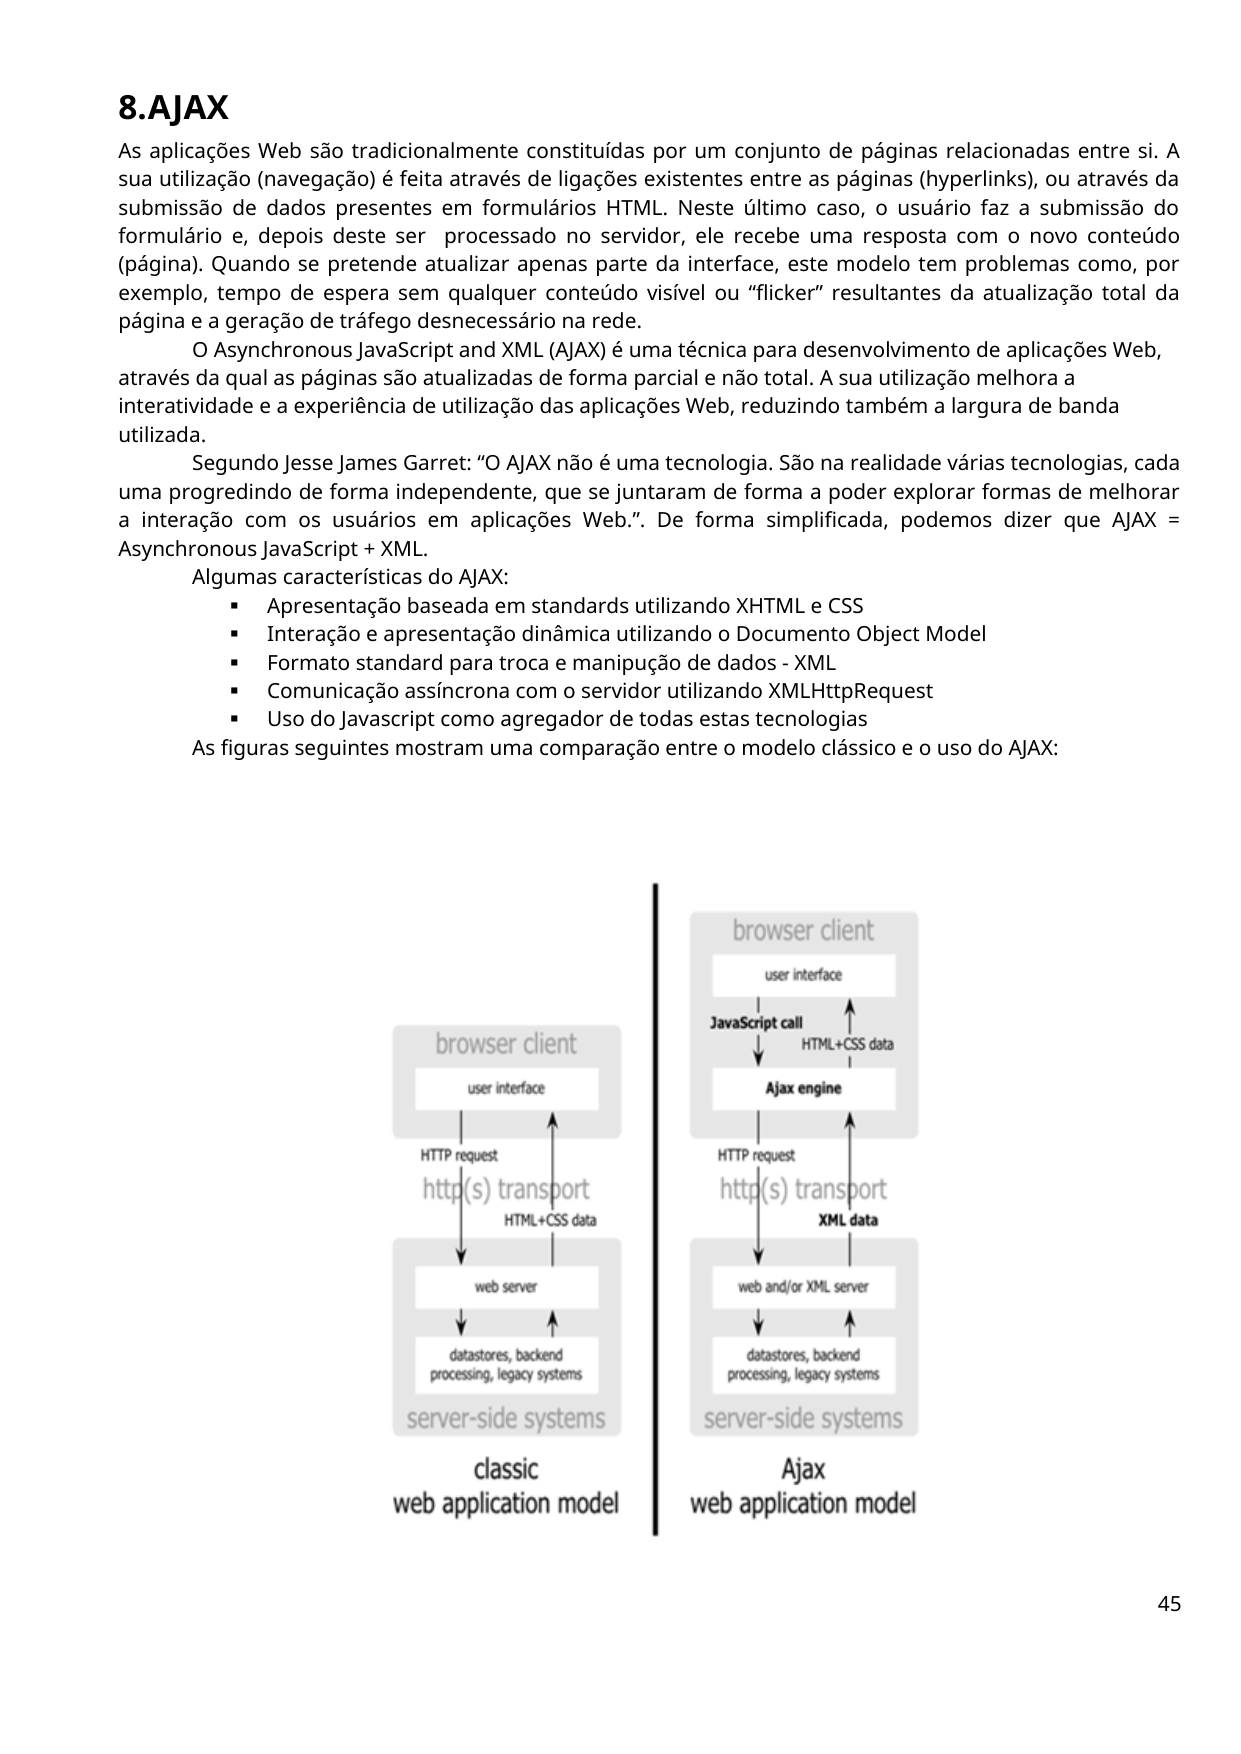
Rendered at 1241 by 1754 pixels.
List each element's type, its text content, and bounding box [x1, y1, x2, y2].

text Segundo Jesse James Garret: “O AJAX não é uma tecnologia. São na realidade várias tecnologias, cada uma progredindo de forma independente, que se juntaram de forma a poder explorar formas de melhorar a interação com os usuários em aplicações Web.”. De forma simplificada, podemos dizer que AJAX = Asynchronous JavaScript + XML. [118, 448, 1181, 562]
text Algumas características do AJAX: [118, 562, 1181, 591]
list Uso do Javascript como agregador de todas estas tecnologias [229, 704, 1181, 733]
text O Asynchronous JavaScript and XML (AJAX) é uma técnica para desenvolvimento de aplicações Web, através da qual as páginas são atualizadas de forma parcial e não total. A sua utilização melhora a interatividade e a experiência de utilização das aplicações Web, reduzindo também a largura de banda utilizada. [118, 335, 1181, 448]
text As figuras seguintes mostram uma comparação entre o modelo clássico e o uso do AJAX: [118, 733, 1181, 761]
subtitle AJAX [118, 84, 1181, 129]
picture [367, 875, 932, 1546]
list Formato standard para troca e manipução de dados - XML [229, 648, 1181, 676]
list Comunicação assíncrona com o servidor utilizando XMLHttpRequest [229, 676, 1181, 704]
list Apresentação baseada em standards utilizando XHTML e CSS [229, 591, 1181, 619]
list Interação e apresentação dinâmica utilizando o Documento Object Model [229, 619, 1181, 648]
text As aplicações Web são tradicionalmente constituídas por um conjunto de páginas relacionadas entre si. A sua utilização (navegação) é feita através de ligações existentes entre as páginas (hyperlinks), ou através da submissão de dados presentes em formulários HTML. Neste último caso, o usuário faz a submissão do formulário e, depois deste ser processado no servidor, ele recebe uma resposta com o novo conteúdo (página). Quando se pretende atualizar apenas parte da interface, este modelo tem problemas como, por exemplo, tempo de espera sem qualquer conteúdo visível ou “flicker” resultantes da atualização total da página e a geração de tráfego desnecessário na rede. [118, 136, 1181, 335]
